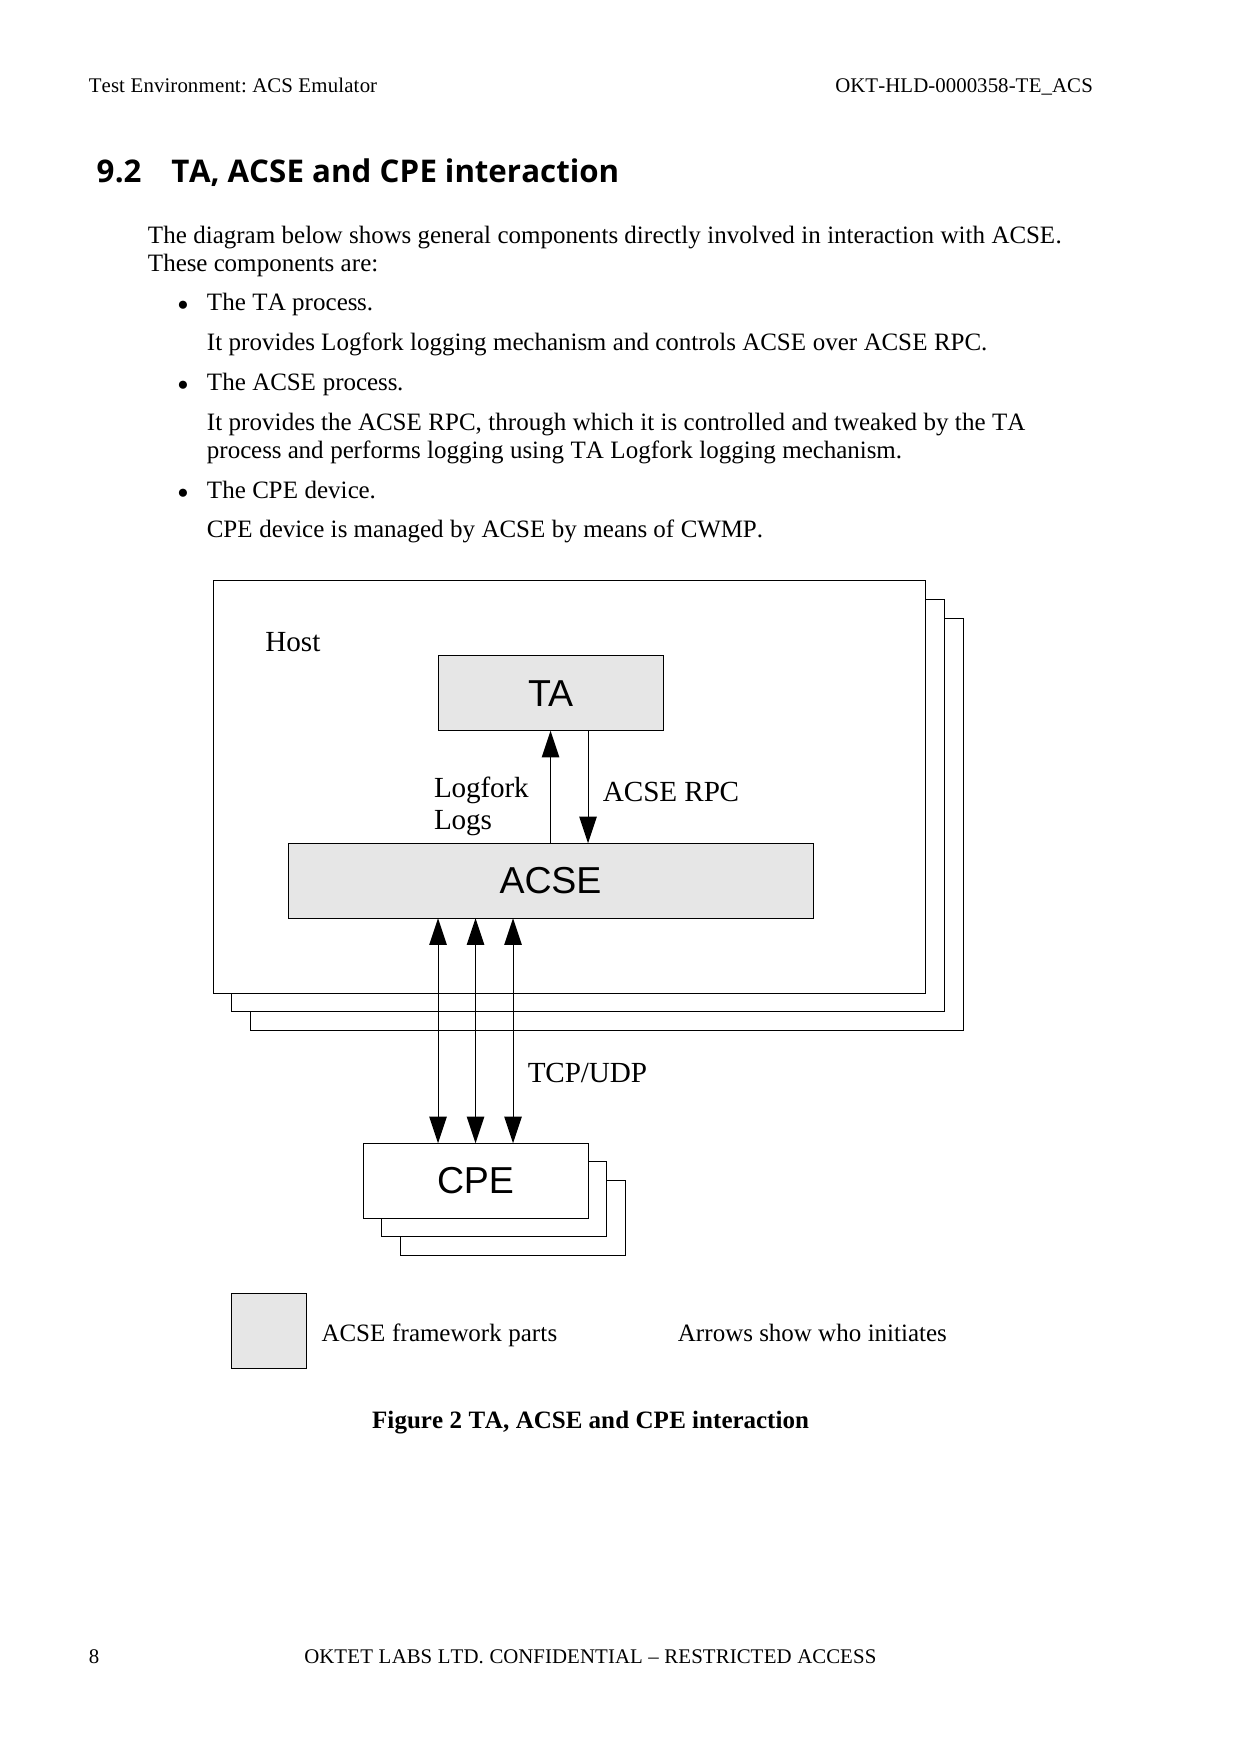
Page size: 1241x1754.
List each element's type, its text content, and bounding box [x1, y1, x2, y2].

list The ACSE process. [177, 368, 1093, 396]
subtitle TA, ACSE and CPE interaction [88, 148, 1093, 191]
list It provides the ACSE RPC, through which it is controlled and tweaked by the TA process and performs logging using TA Logfork logging mechanism. [177, 408, 1093, 464]
text Figure 2 TA, ACSE and CPE interaction [88, 1406, 1093, 1434]
list CPE device is managed by ACSE by means of CWMP. [177, 515, 1093, 543]
text The diagram below shows general components directly involved in interaction with ACSE. These components are: [148, 221, 1093, 277]
list The CPE device. [177, 476, 1093, 503]
list It provides Logfork logging mechanism and controls ACSE over ACSE RPC. [177, 328, 1093, 356]
list The TA process. [177, 288, 1093, 316]
